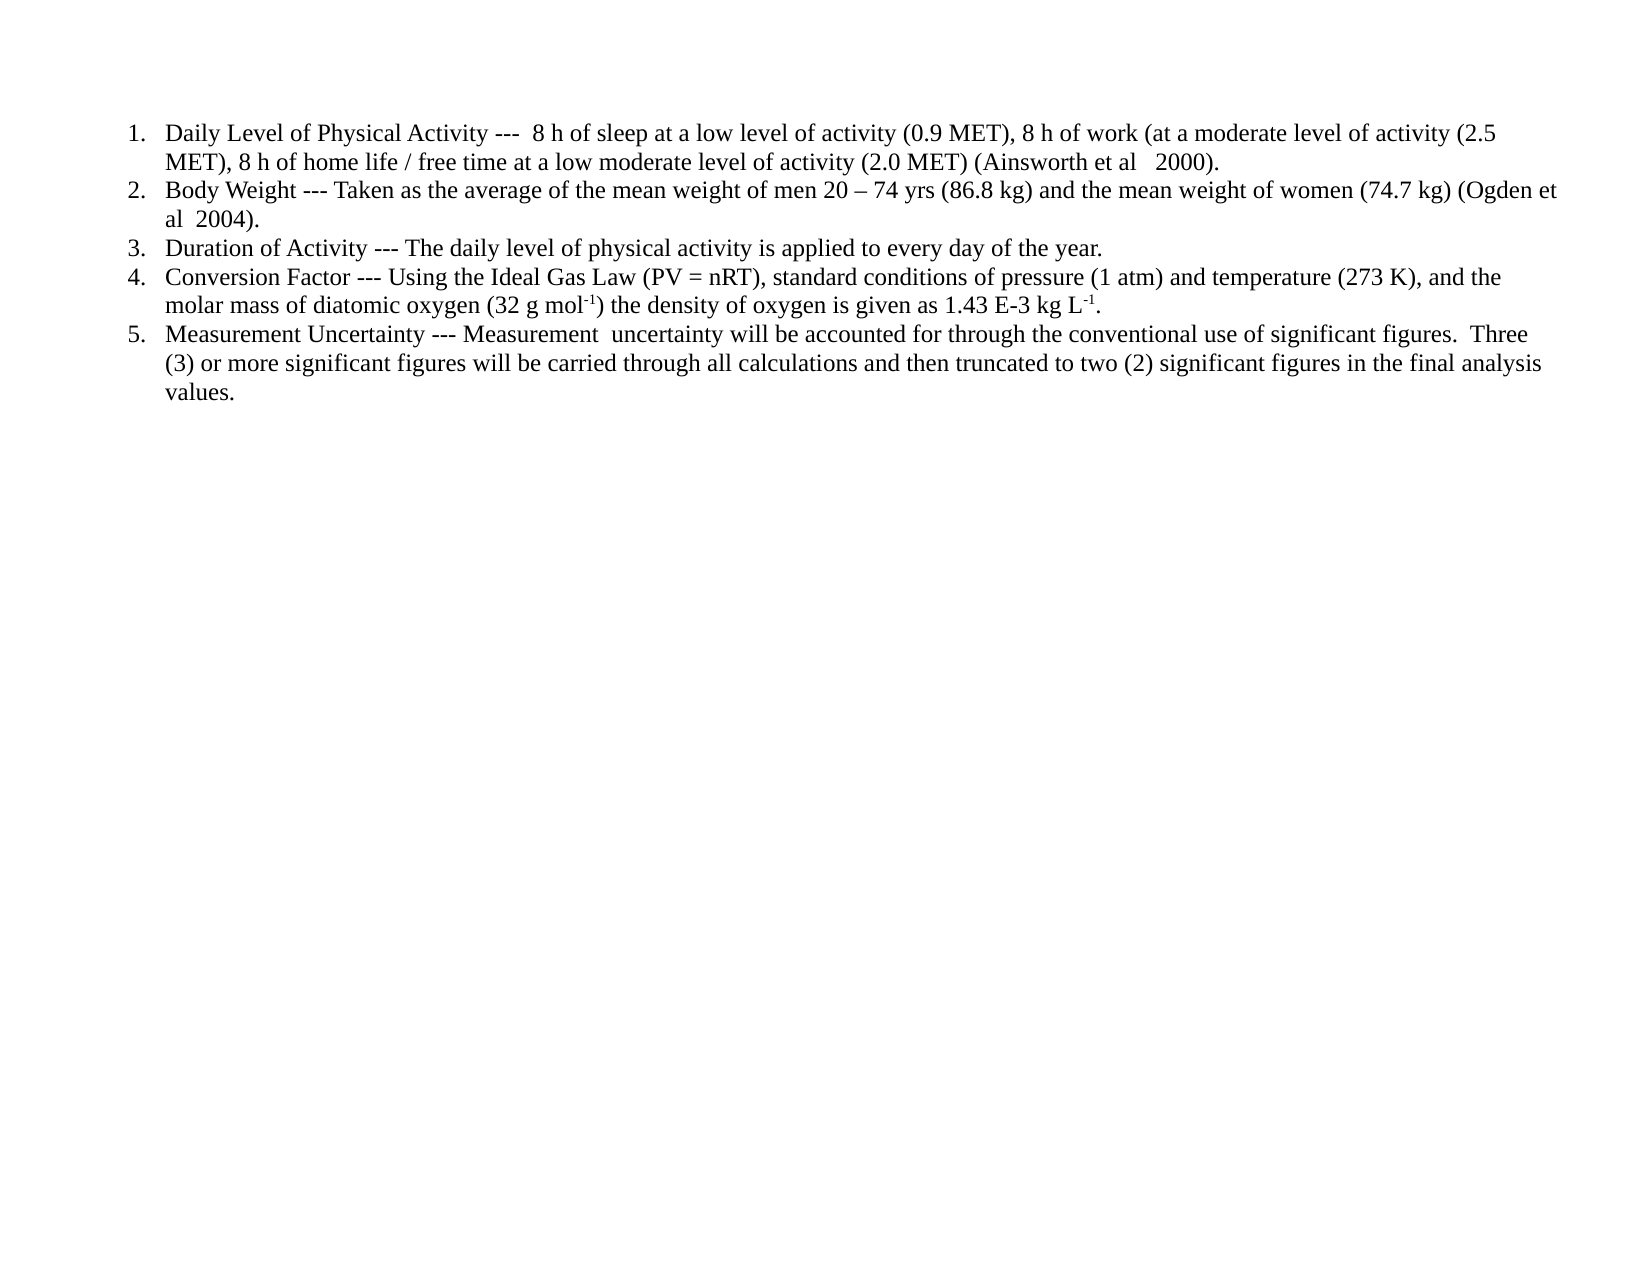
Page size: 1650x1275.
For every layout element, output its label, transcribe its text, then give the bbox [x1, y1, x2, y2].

list Daily Level of Physical Activity --- 8 h of sleep at a low level of activity (0.9 MET), 8 h of work (at a moderate level of activity (2.5 MET), 8 h of home life / free time at a low moderate level of activity (2.0 MET) (Ainsworth et al 2000). [127, 118, 1560, 176]
list Body Weight --- Taken as the average of the mean weight of men 20 – 74 yrs (86.8 kg) and the mean weight of women (74.7 kg) (Ogden et al 2004). [127, 176, 1560, 233]
list Duration of Activity --- The daily level of physical activity is applied to every day of the year. [127, 233, 1560, 262]
list Measurement Uncertainty --- Measurement uncertainty will be accounted for through the conventional use of significant figures. Three (3) or more significant figures will be carried through all calculations and then truncated to two (2) significant figures in the final analysis values. [127, 319, 1560, 406]
list Conversion Factor --- Using the Ideal Gas Law (PV = nRT), standard conditions of pressure (1 atm) and temperature (273 K), and the molar mass of diatomic oxygen (32 g mol-1) the density of oxygen is given as 1.43 E-3 kg L-1. [127, 262, 1560, 319]
